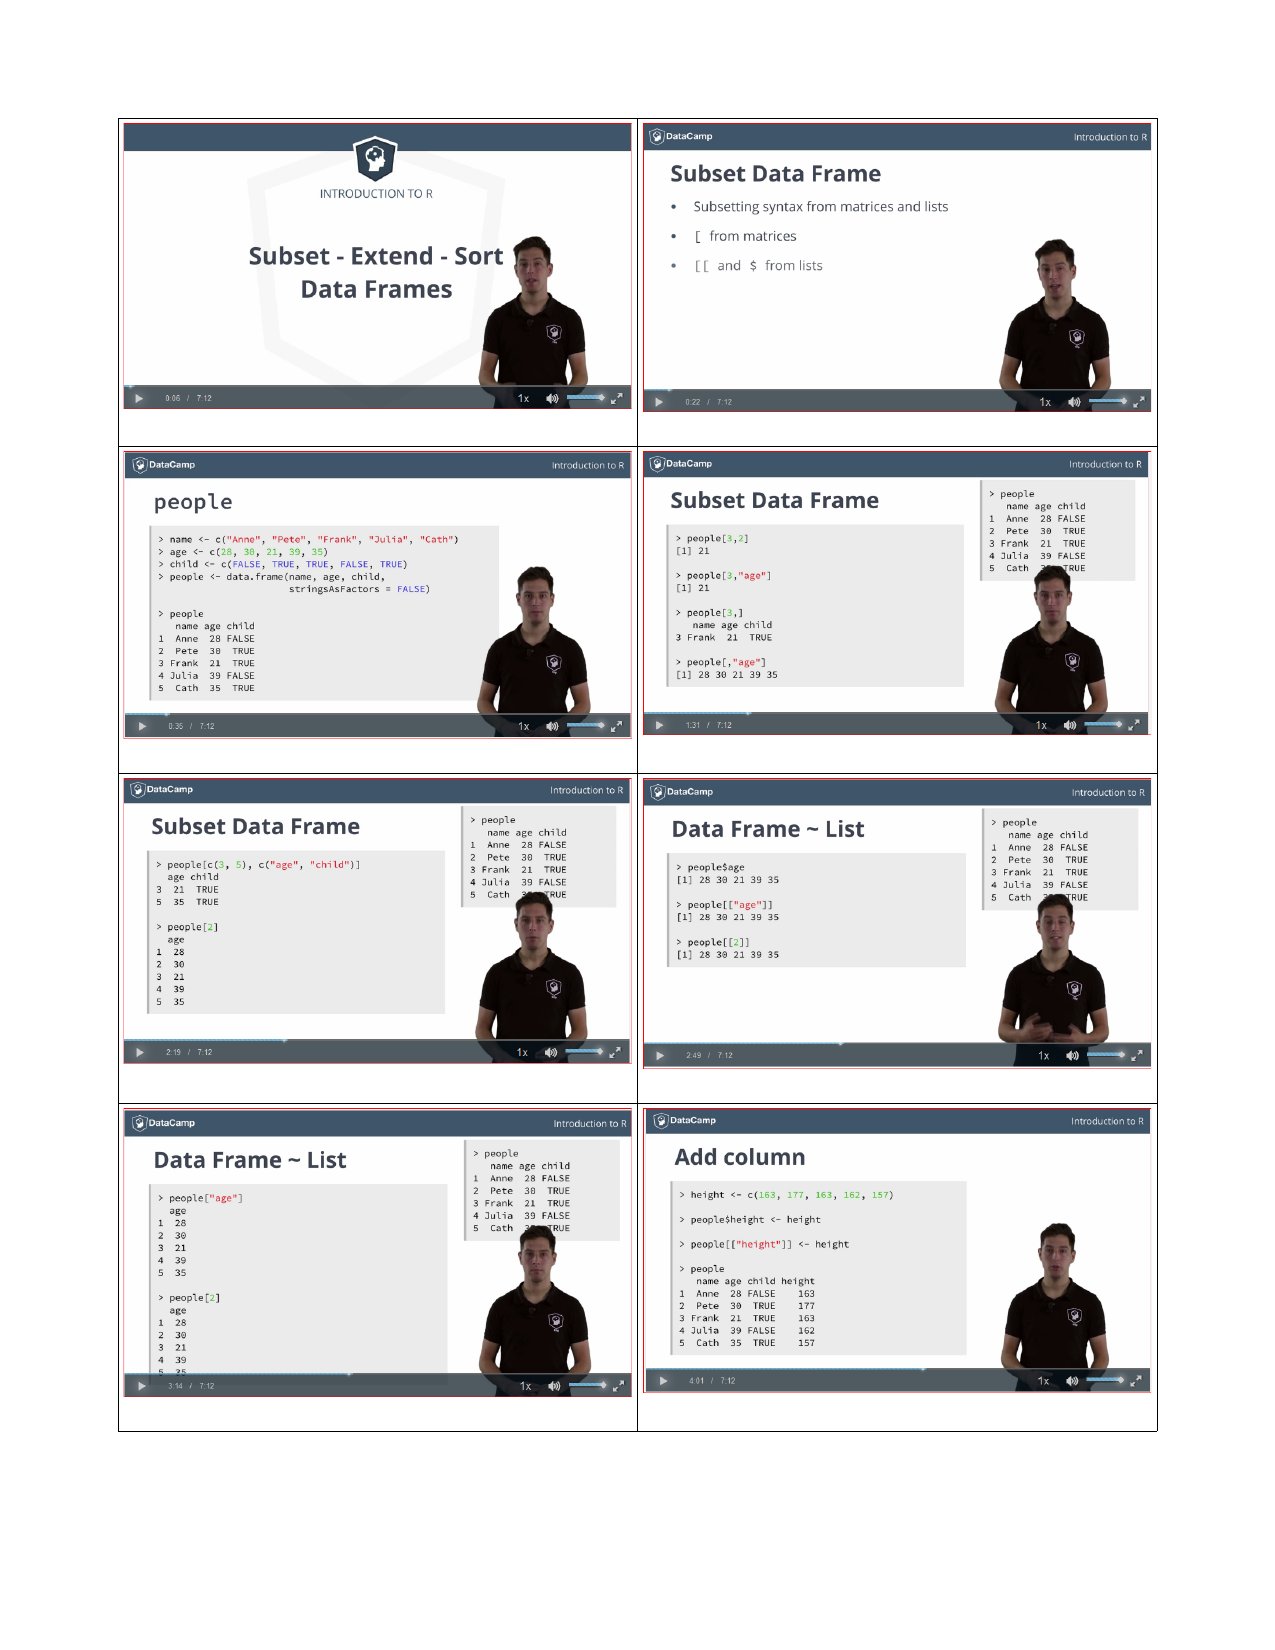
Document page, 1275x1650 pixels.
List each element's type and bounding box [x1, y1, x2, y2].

table_header [638, 119, 1157, 446]
picture [123, 123, 632, 409]
picture [123, 1108, 632, 1397]
picture [123, 778, 632, 1064]
table_cell [638, 447, 1157, 773]
table_cell [638, 774, 1157, 1103]
table_cell [638, 1109, 1157, 1431]
table_cell [119, 1104, 637, 1108]
picture [643, 451, 1152, 735]
picture [643, 1108, 1152, 1393]
picture [123, 451, 632, 739]
table_cell [119, 739, 637, 773]
table_cell [119, 774, 637, 1103]
table_cell [638, 1104, 1157, 1108]
picture [643, 778, 1152, 1069]
table_cell [119, 1109, 637, 1431]
table_header [119, 119, 637, 446]
picture [643, 123, 1152, 412]
table_cell [119, 447, 637, 738]
